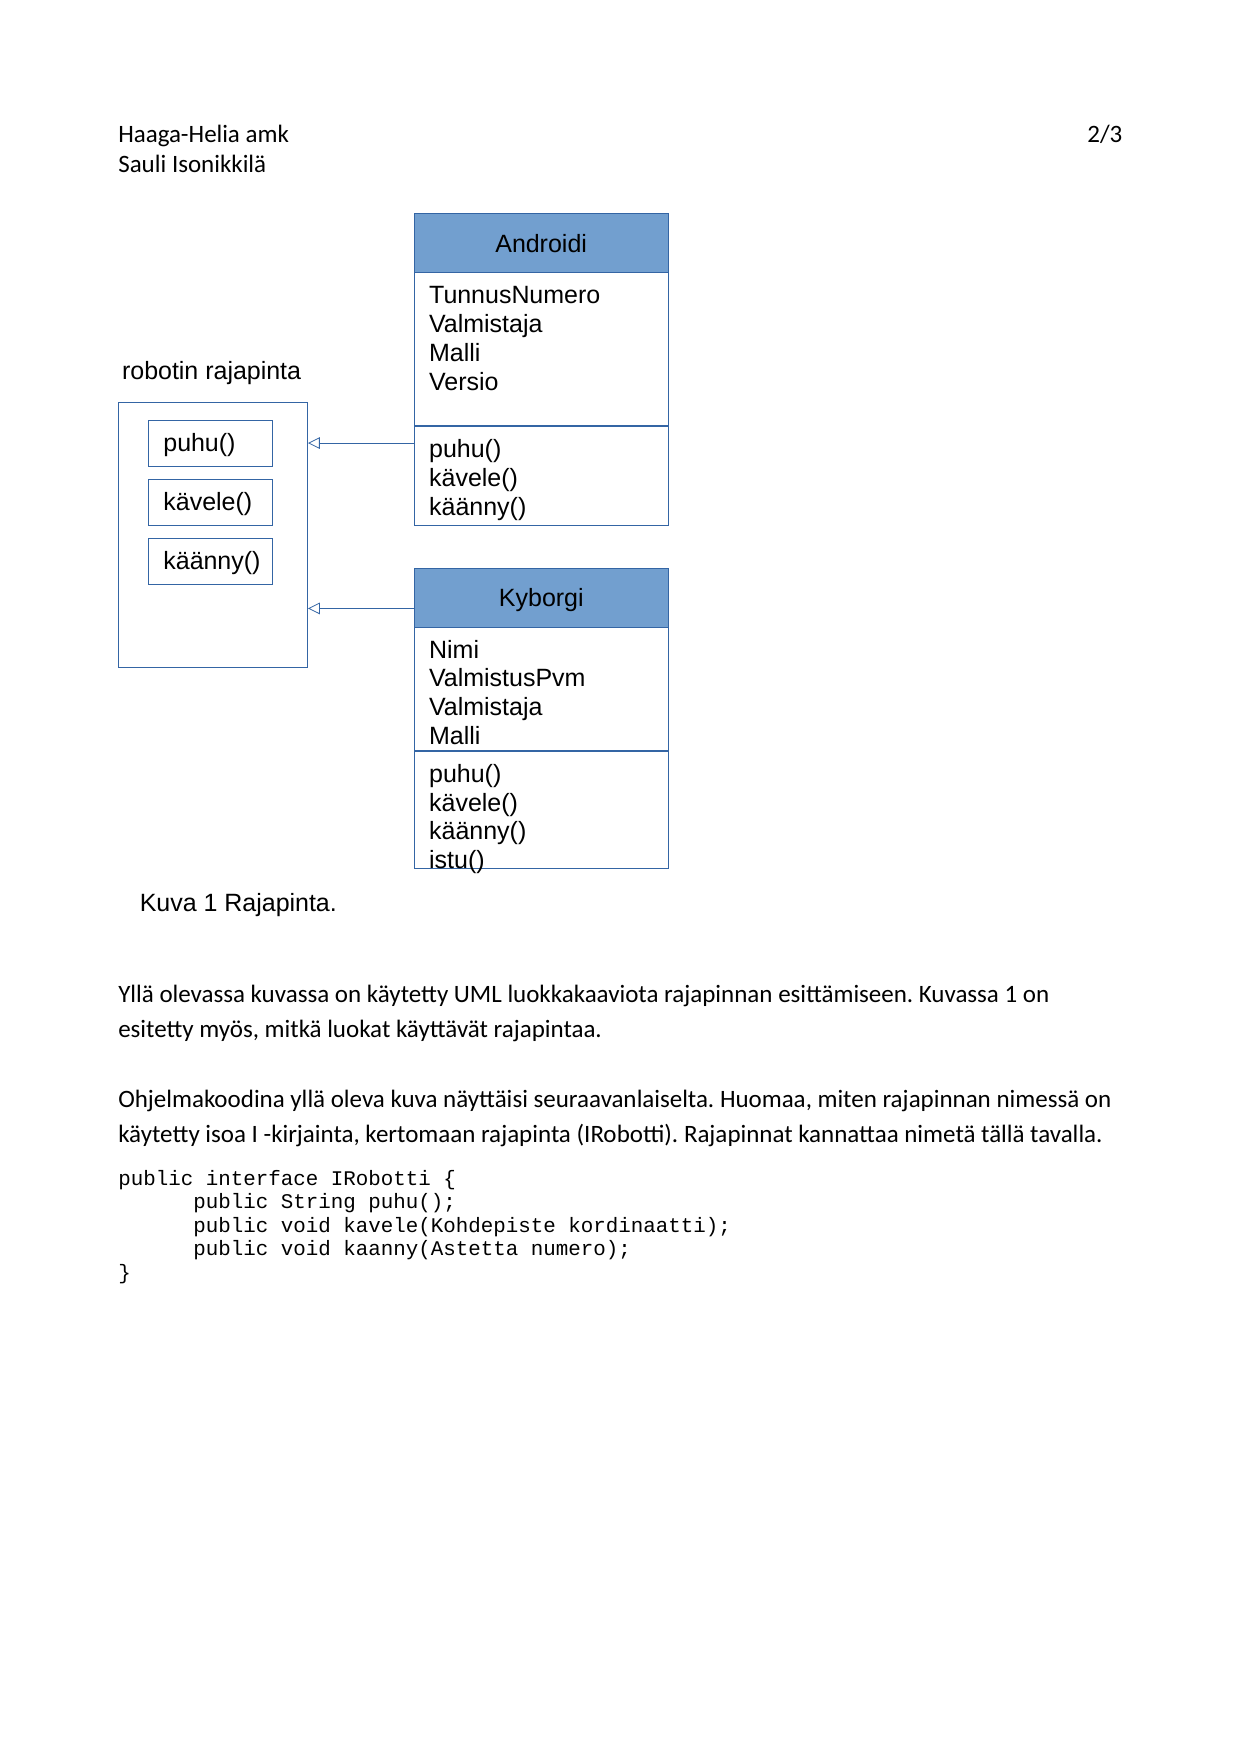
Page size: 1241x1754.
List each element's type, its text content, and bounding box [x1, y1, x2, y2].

text public String puhu(); public void kavele(Kohdepiste kordinaatti); public void kaanny(Astetta numero); [118, 1191, 1122, 1262]
text Yllä olevassa kuvassa on käytetty UML luokkakaaviota rajapinnan esittämiseen. Kuvassa 1 on esitetty myös, mitkä luokat käyttävät rajapintaa. Ohjelmakoodina yllä oleva kuva näyttäisi seuraavanlaiselta. Huomaa, miten rajapinnan nimessä on käytetty isoa I -kirjainta, kertomaan rajapinta (IRobotti). Rajapinnat kannattaa nimetä tällä tavalla. [118, 978, 1122, 1148]
text } [118, 1262, 1122, 1286]
text public interface IRobotti { [118, 1167, 1122, 1191]
